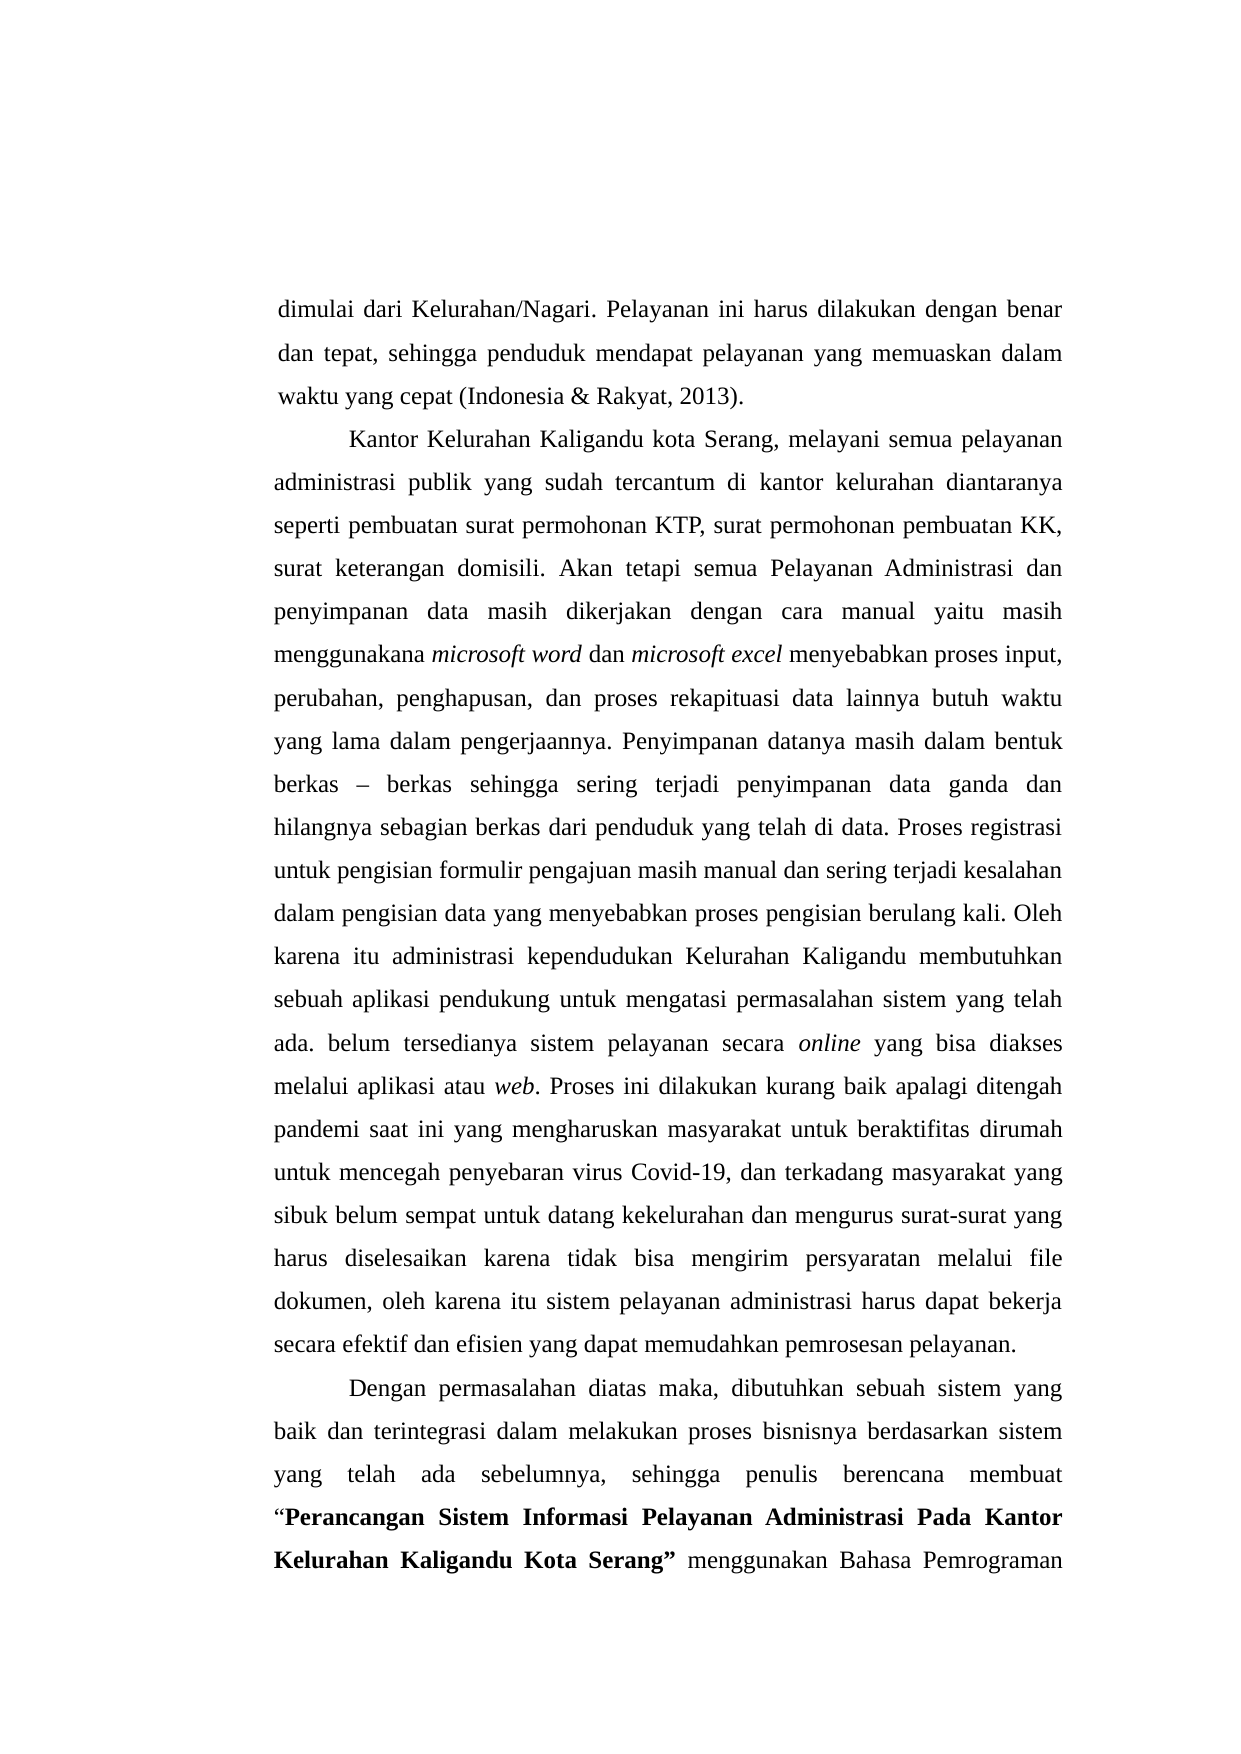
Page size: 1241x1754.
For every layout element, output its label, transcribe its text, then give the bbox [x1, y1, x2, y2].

list Kantor Kelurahan Kaligandu kota Serang, melayani semua pelayanan administrasi publik yang sudah tercantum di kantor kelurahan diantaranya seperti pembuatan surat permohonan KTP, surat permohonan pembuatan KK, surat keterangan domisili. Akan tetapi semua Pelayanan Administrasi dan penyimpanan data masih dikerjakan dengan cara manual yaitu masih menggunakana microsoft word dan microsoft excel menyebabkan proses input, perubahan, penghapusan, dan proses rekapituasi data lainnya butuh waktu yang lama dalam pengerjaannya. Penyimpanan datanya masih dalam bentuk berkas – berkas sehingga sering terjadi penyimpanan data ganda dan hilangnya sebagian berkas dari penduduk yang telah di data. Proses registrasi untuk pengisian formulir pengajuan masih manual dan sering terjadi kesalahan dalam pengisian data yang menyebabkan proses pengisian berulang kali. Oleh karena itu administrasi kependudukan Kelurahan Kaligandu membutuhkan sebuah aplikasi pendukung untuk mengatasi permasalahan sistem yang telah ada. belum tersedianya sistem pelayanan secara online yang bisa diakses melalui aplikasi atau web. Proses ini dilakukan kurang baik apalagi ditengah pandemi saat ini yang mengharuskan masyarakat untuk beraktifitas dirumah untuk mencegah penyebaran virus Covid-19, dan terkadang masyarakat yang sibuk belum sempat untuk datang kekelurahan dan mengurus surat-surat yang harus diselesaikan karena tidak bisa mengirim persyaratan melalui file dokumen, oleh karena itu sistem pelayanan administrasi harus dapat bekerja secara efektif dan efisien yang dapat memudahkan pemrosesan pelayanan. [273, 424, 1063, 1358]
list Dengan permasalahan diatas maka, dibutuhkan sebuah sistem yang baik dan terintegrasi dalam melakukan proses bisnisnya berdasarkan sistem yang telah ada sebelumnya, sehingga penulis berencana membuat “Perancangan Sistem Informasi Pelayanan Administrasi Pada Kantor Kelurahan Kaligandu Kota Serang” menggunakan Bahasa Pemrograman [273, 1373, 1063, 1574]
list dimulai dari Kelurahan/Nagari. Pelayanan ini harus dilakukan dengan benar dan tepat, sehingga penduduk mendapat pelayanan yang memuaskan dalam waktu yang cepat (Indonesia & Rakyat, 2013)⁠. [278, 294, 1063, 409]
